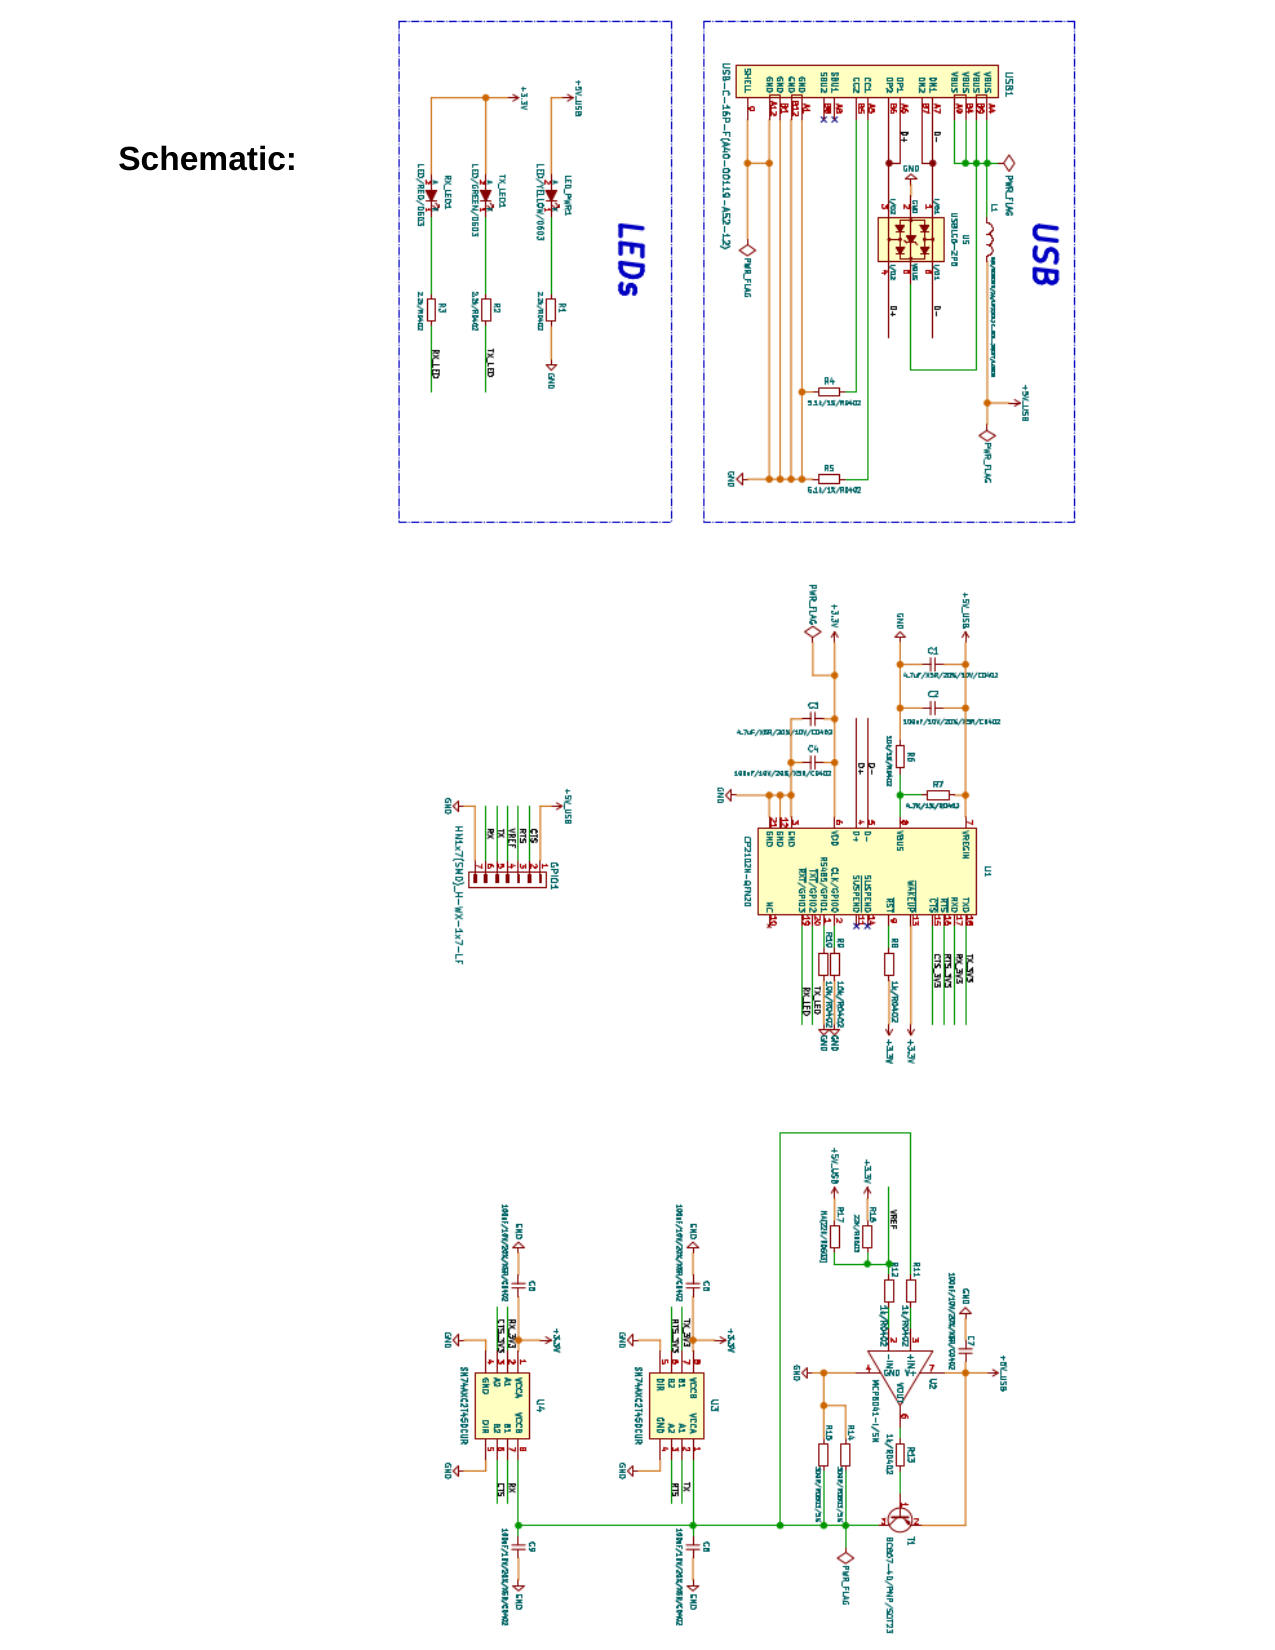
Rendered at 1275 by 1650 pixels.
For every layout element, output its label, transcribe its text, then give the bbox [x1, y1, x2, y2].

picture [365, 0, 1095, 1650]
subtitle [1095, 139, 1157, 178]
subtitle Schematic: [118, 139, 365, 178]
